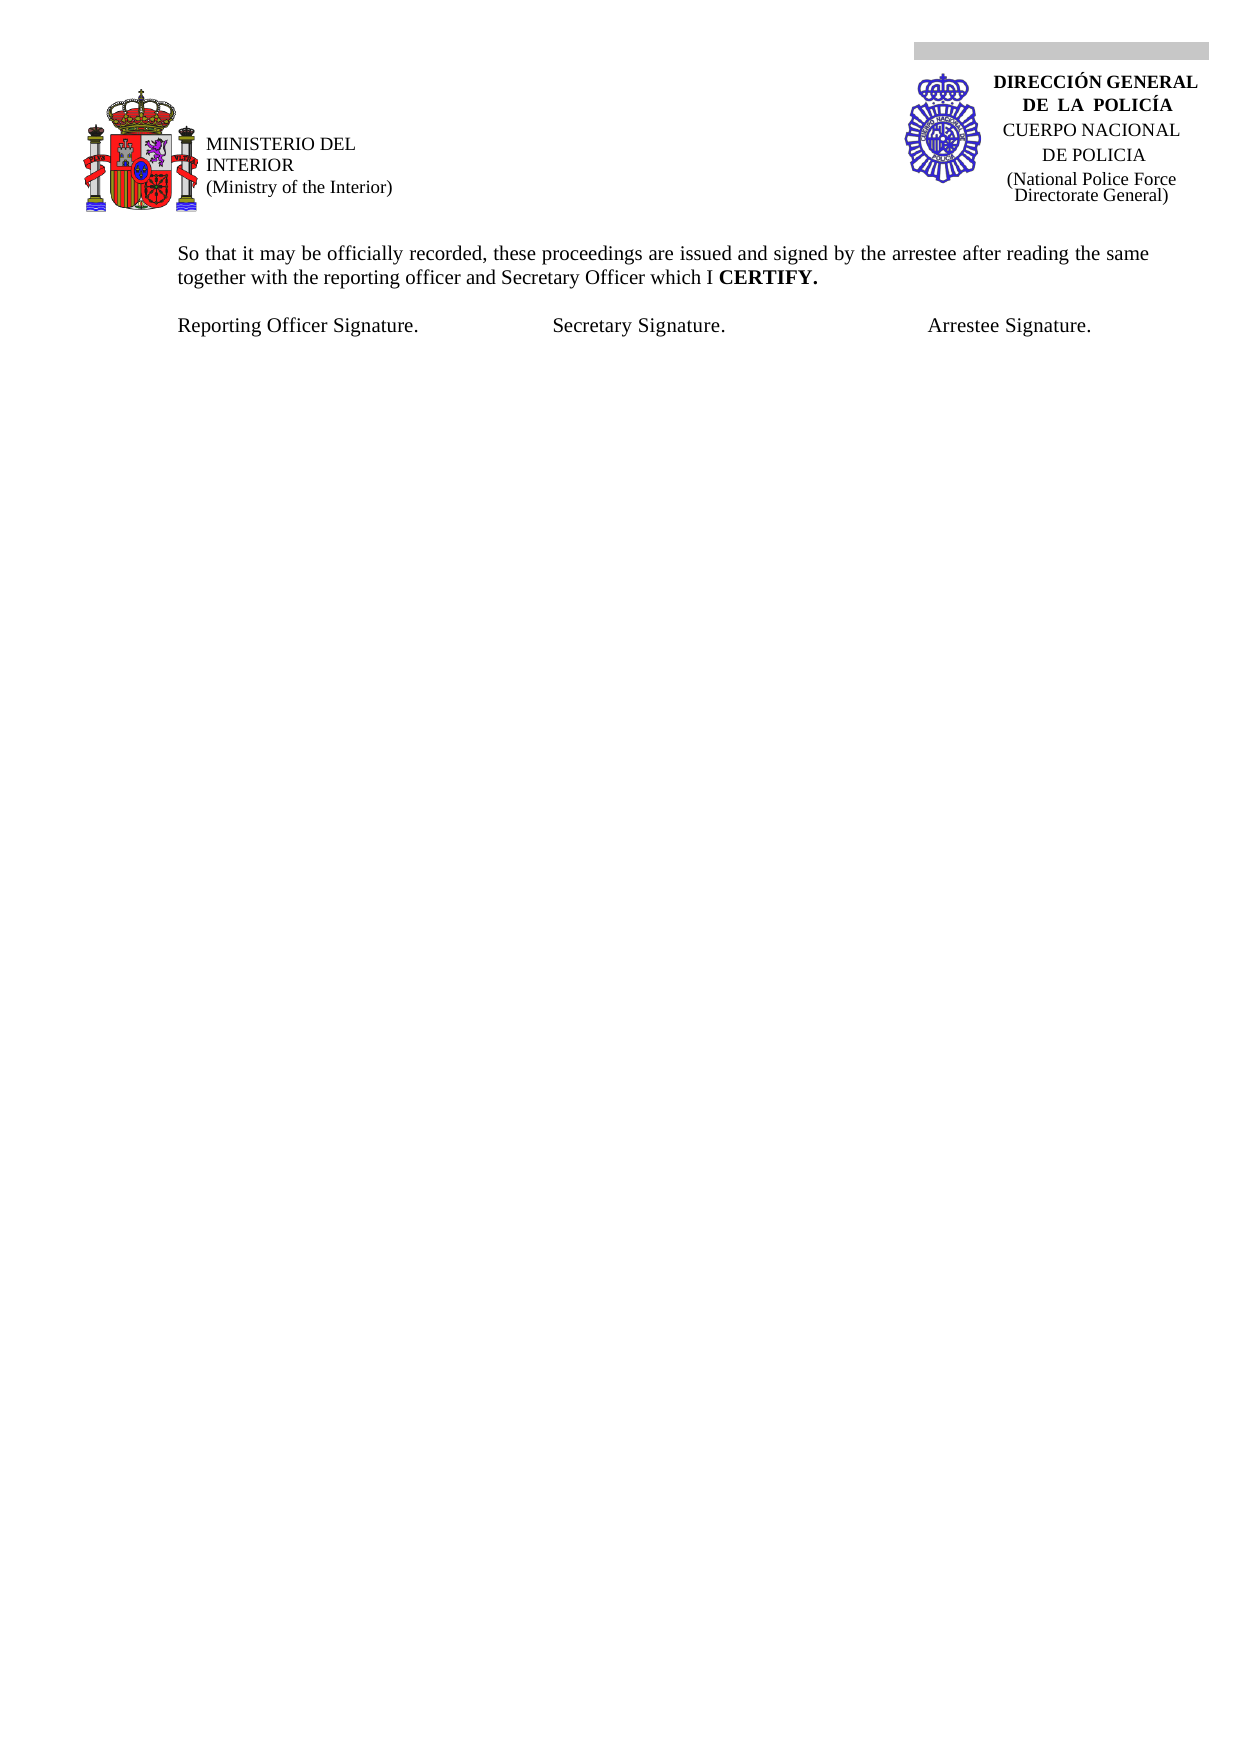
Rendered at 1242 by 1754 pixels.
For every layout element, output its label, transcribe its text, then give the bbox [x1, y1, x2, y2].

text Reporting Officer Signature. Secretary Signature. Arrestee Signature. [177, 313, 1152, 337]
text So that it may be officially recorded, these proceedings are issued and signed by the arrestee after reading the same together with the reporting officer and Secretary Officer which I CERTIFY. [177, 241, 1152, 289]
picture [903, 73, 982, 184]
picture [82, 88, 198, 212]
